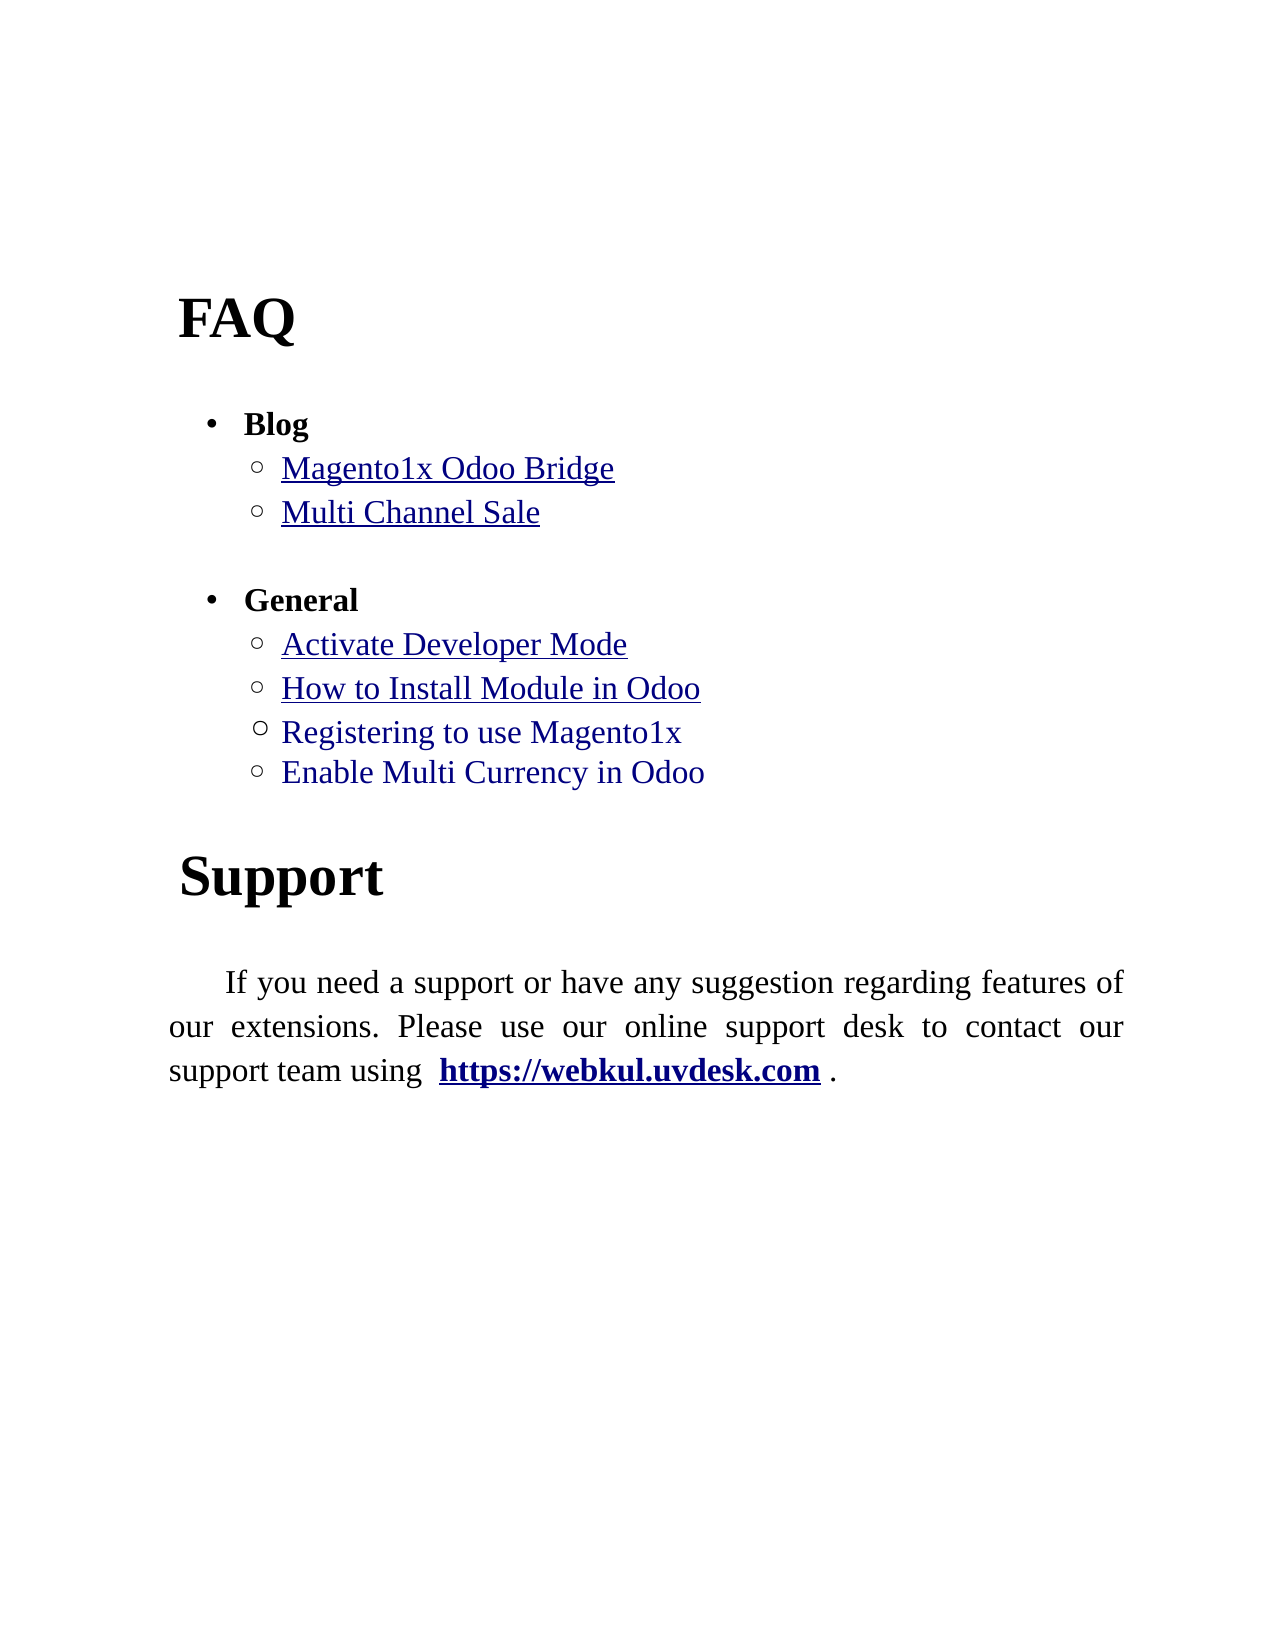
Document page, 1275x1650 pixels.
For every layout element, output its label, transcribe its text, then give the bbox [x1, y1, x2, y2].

text FAQ [169, 283, 1125, 350]
list Enable Multi Currency in Odoo [244, 753, 1125, 791]
text If you need a support or have any suggestion regarding features of our extensions. Please use our online support desk to contact our support team using https://webkul.uvdesk.com . [169, 962, 1125, 1088]
list Magento1x Odoo Bridge [244, 448, 1125, 486]
list How to Install Module in Odoo [244, 668, 1125, 707]
subtitle Registering to use Magento1x [244, 712, 1125, 753]
list Activate Developer Mode [244, 624, 1125, 663]
text Support [150, 841, 1125, 908]
list Blog [206, 404, 1125, 442]
list Multi Channel Sale [244, 492, 1125, 531]
list General [206, 580, 1125, 619]
